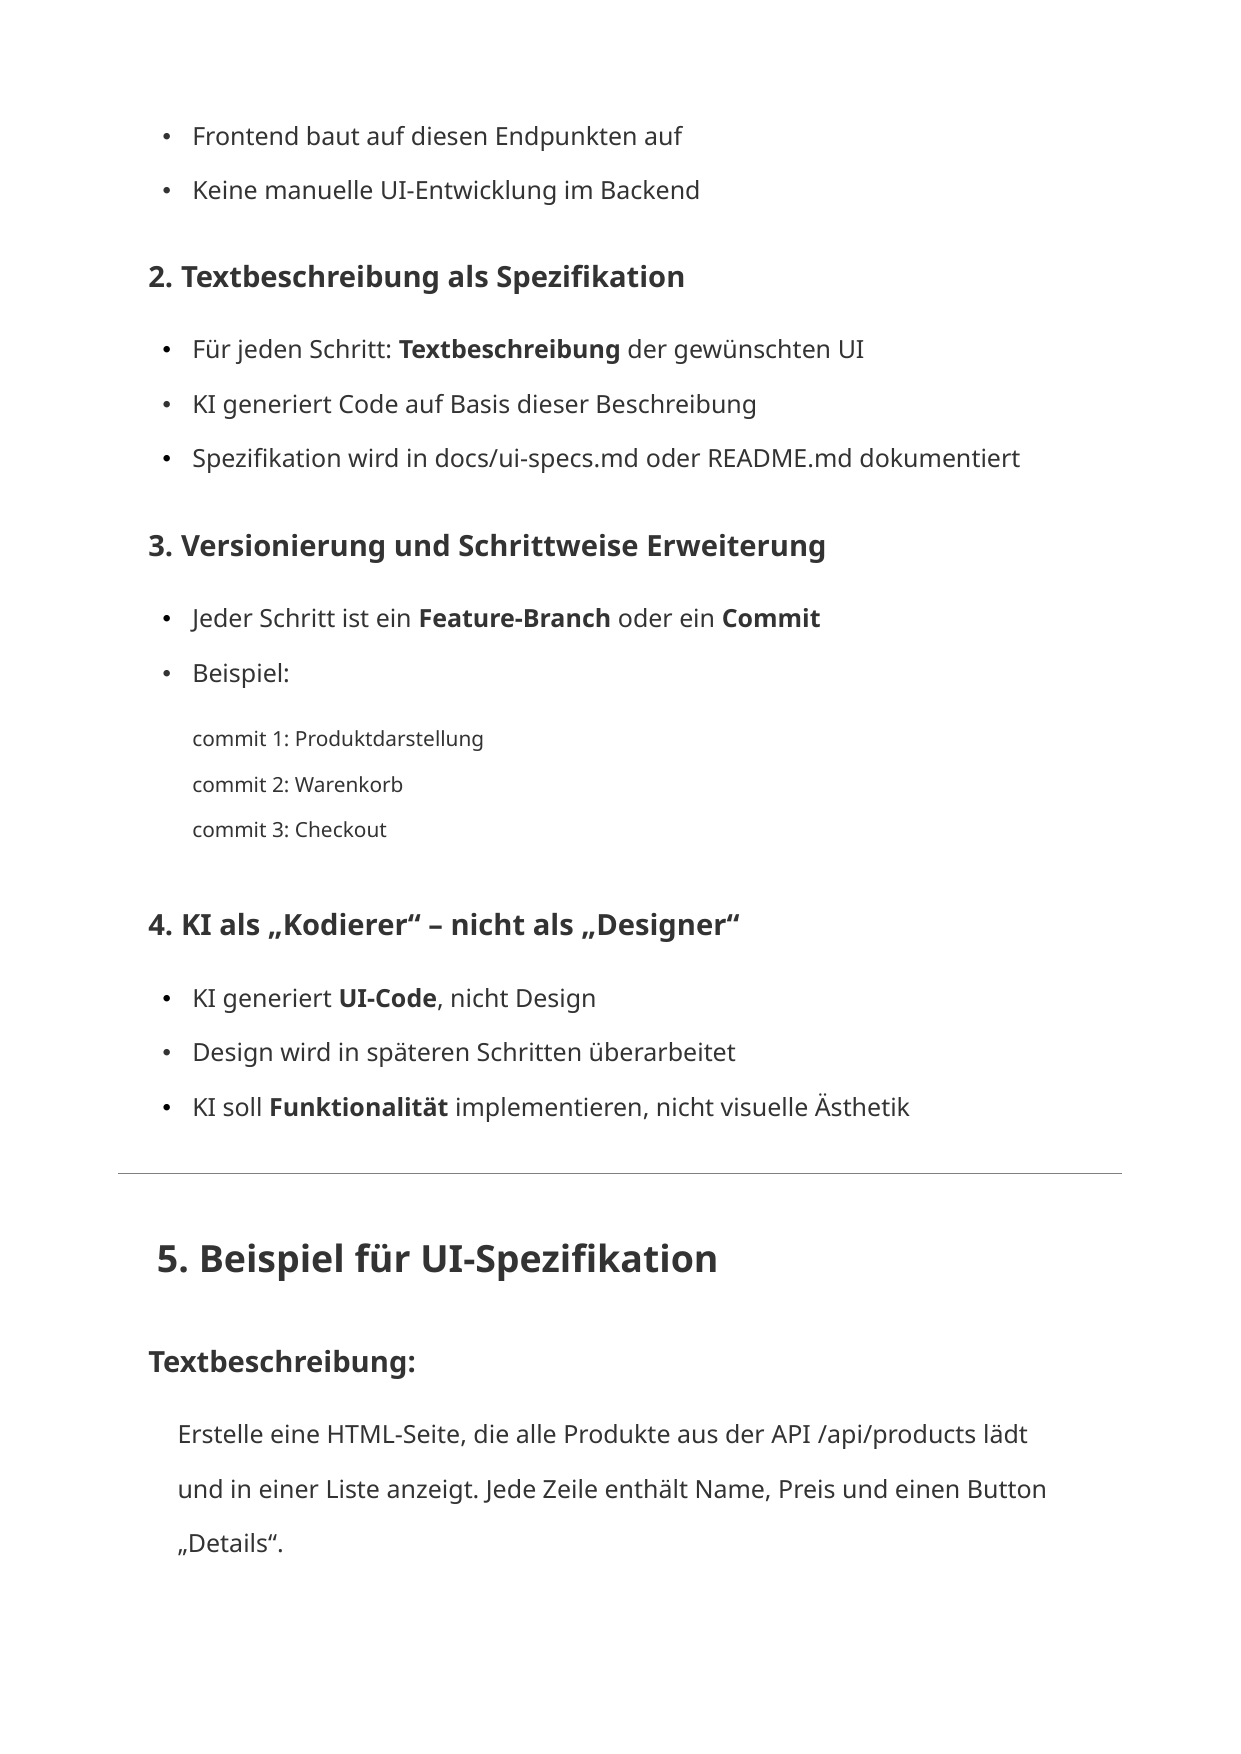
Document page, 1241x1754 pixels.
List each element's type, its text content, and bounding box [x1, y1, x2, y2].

list Jeder Schritt ist ein Feature-Branch oder ein Commit [162, 601, 1122, 635]
list KI generiert UI-Code, nicht Design [162, 981, 1122, 1014]
list Spezifikation wird in docs/ui-specs.md oder README.md dokumentiert [162, 441, 1122, 475]
list commit 1: Produktdarstellung [162, 724, 1122, 753]
text Erstelle eine HTML-Seite, die alle Produkte aus der API /api/products lädt und in einer Liste anzeigt. Jede Zeile enthält Name, Preis und einen Button „Details“. [177, 1417, 1063, 1560]
list commit 3: Checkout [162, 815, 1122, 843]
subtitle 📝 Textbeschreibung: [118, 1341, 1122, 1381]
list Beispiel: [162, 655, 1122, 689]
list KI soll Funktionalität implementieren, nicht visuelle Ästhetik [162, 1089, 1122, 1123]
list Frontend baut auf diesen Endpunkten auf [162, 118, 1122, 152]
subtitle 🧩 4. KI als „Kodierer“ – nicht als „Designer“ [118, 904, 1122, 944]
list Keine manuelle UI-Entwicklung im Backend [162, 173, 1122, 207]
subtitle 🧩 3. Versionierung und Schrittweise Erweiterung [118, 525, 1122, 564]
list Für jeden Schritt: Textbeschreibung der gewünschten UI [162, 332, 1122, 366]
list commit 2: Warenkorb [162, 770, 1122, 798]
list KI generiert Code auf Basis dieser Beschreibung [162, 387, 1122, 421]
list Design wird in späteren Schritten überarbeitet [162, 1035, 1122, 1069]
subtitle 📄 5. Beispiel für UI-Spezifikation [118, 1232, 1122, 1283]
subtitle 🧩 2. Textbeschreibung als Spezifikation [118, 256, 1122, 296]
